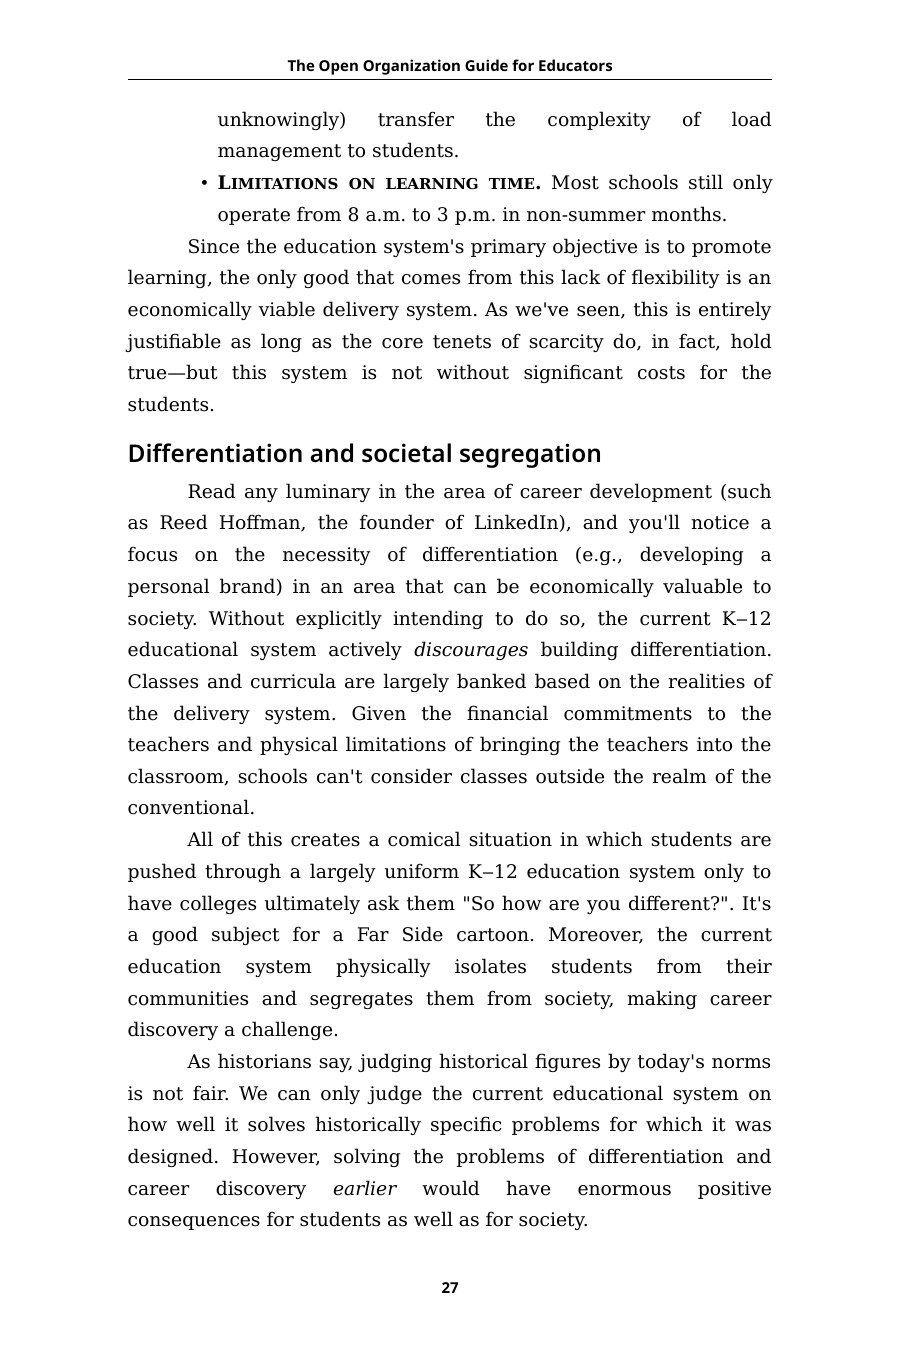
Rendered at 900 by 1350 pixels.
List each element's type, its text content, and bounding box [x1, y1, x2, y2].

list unknowingly) transfer the complexity of load management to students. [201, 109, 772, 162]
text All of this creates a comical situation in which students are pushed through a largely uniform K‒12 education system only to have colleges ultimately ask them "So how are you different?". It's a good subject for a Far Side cartoon. Moreover, the current education system physically isolates students from their communities and segregates them from society, making career discovery a challenge. [127, 829, 772, 1041]
text As historians say, judging historical figures by today's norms is not fair. We can only judge the current educational system on how well it solves historically specific problems for which it was designed. However, solving the problems of differentiation and career discovery earlier would have enormous positive consequences for students as well as for society. [127, 1051, 772, 1231]
subtitle Differentiation and societal segregation [127, 440, 772, 468]
list Limitations on learning time. Most schools still only operate from 8 a.m. to 3 p.m. in non-summer months. [201, 172, 772, 226]
text Since the education system's primary objective is to promote learning, the only good that comes from this lack of flexibility is an economically viable delivery system. As we've seen, this is entirely justifiable as long as the core tenets of scarcity do, in fact, hold true—but this system is not without significant costs for the students. [127, 236, 772, 416]
text Read any luminary in the area of career development (such as Reed Hoffman, the founder of LinkedIn), and you'll notice a focus on the necessity of differentiation (e.g., developing a personal brand) in an area that can be economically valuable to society. Without explicitly intending to do so, the current K‒12 educational system actively discourages building differentiation. Classes and curricula are largely banked based on the realities of the delivery system. Given the financial commitments to the teachers and physical limitations of bringing the teachers into the classroom, schools can't consider classes outside the realm of the conventional. [127, 481, 772, 819]
